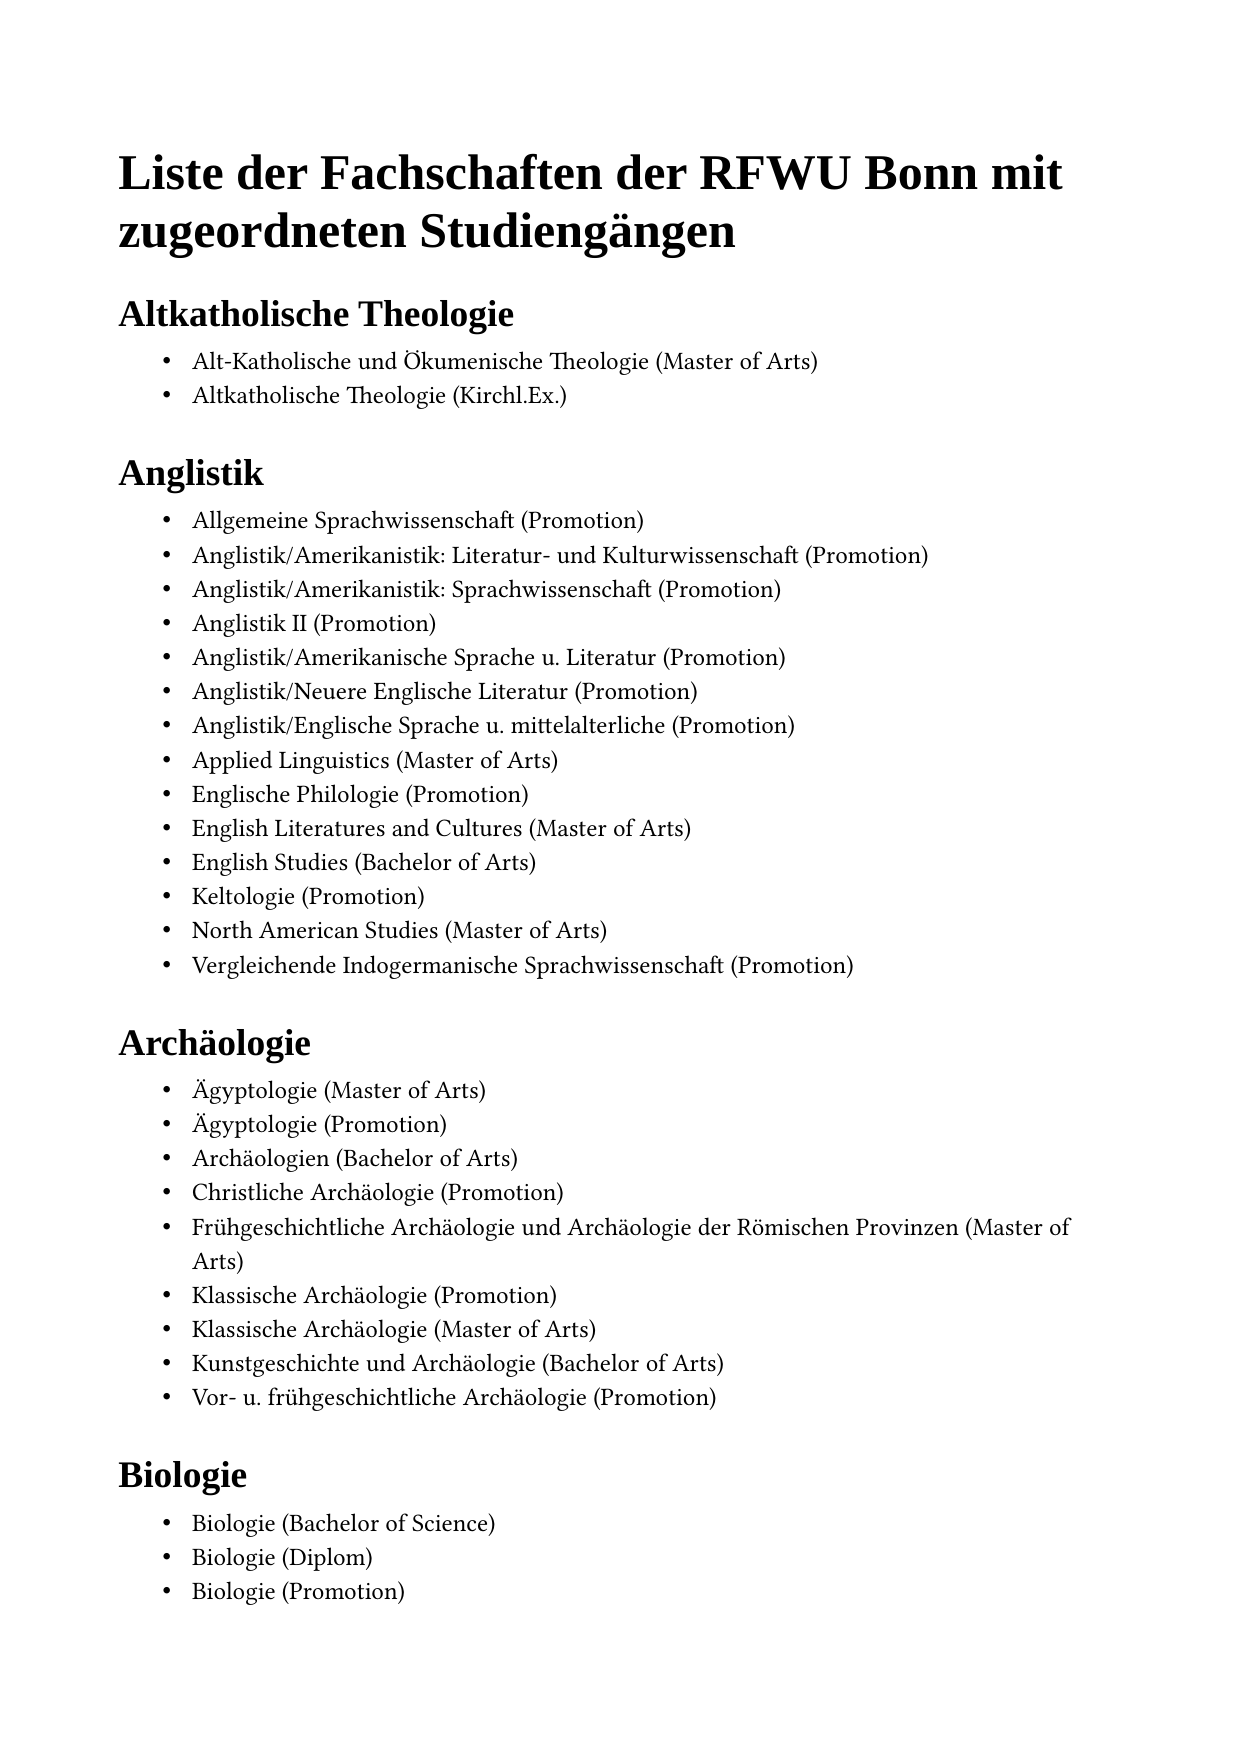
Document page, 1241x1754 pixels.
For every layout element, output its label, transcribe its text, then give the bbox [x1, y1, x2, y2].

list Klassische Archäologie (Promotion) [162, 1281, 1122, 1309]
subtitle Liste der Fachschaften der RFWU Bonn mit zugeordneten Studiengängen [118, 143, 1122, 258]
list Ägyptologie (Master of Arts) [162, 1076, 1122, 1104]
list Anglistik II (Promotion) [162, 609, 1122, 637]
list North American Studies (Master of Arts) [162, 916, 1122, 945]
list Keltologie (Promotion) [162, 882, 1122, 911]
list Kunstgeschichte und Archäologie (Bachelor of Arts) [162, 1349, 1122, 1378]
list Anglistik/Amerikanische Sprache u. Literatur (Promotion) [162, 643, 1122, 672]
list Archäologien (Bachelor of Arts) [162, 1144, 1122, 1173]
list Anglistik/Amerikanistik: Literatur- und Kulturwissenschaft (Promotion) [162, 541, 1122, 569]
list Klassische Archäologie (Master of Arts) [162, 1315, 1122, 1343]
list Vergleichende Indogermanische Sprachwissenschaft (Promotion) [162, 951, 1122, 979]
list Anglistik/Englische Sprache u. mittelalterliche (Promotion) [162, 711, 1122, 740]
list Anglistik/Neuere Englische Literatur (Promotion) [162, 677, 1122, 706]
list Vor- u. frühgeschichtliche Archäologie (Promotion) [162, 1383, 1122, 1412]
list Applied Linguistics (Master of Arts) [162, 746, 1122, 774]
subtitle Archäologie [118, 1020, 1122, 1063]
list Biologie (Promotion) [162, 1577, 1122, 1605]
list Christliche Archäologie (Promotion) [162, 1178, 1122, 1207]
list Biologie (Diplom) [162, 1543, 1122, 1571]
list Alt-Katholische und Ökumenische Theologie (Master of Arts) [162, 347, 1122, 376]
list Altkatholische Theologie (Kirchl.Ex.) [162, 381, 1122, 410]
list English Literatures and Cultures (Master of Arts) [162, 814, 1122, 842]
list English Studies (Bachelor of Arts) [162, 848, 1122, 877]
list Allgemeine Sprachwissenschaft (Promotion) [162, 506, 1122, 535]
subtitle Altkatholische Theologie [118, 291, 1122, 334]
subtitle Biologie [118, 1453, 1122, 1496]
list Frühgeschichtliche Archäologie und Archäologie der Römischen Provinzen (Master of Arts) [162, 1212, 1122, 1275]
list Ägyptologie (Promotion) [162, 1110, 1122, 1138]
list Biologie (Bachelor of Science) [162, 1508, 1122, 1537]
list Anglistik/Amerikanistik: Sprachwissenschaft (Promotion) [162, 575, 1122, 603]
list Englische Philologie (Promotion) [162, 780, 1122, 808]
subtitle Anglistik [118, 451, 1122, 494]
